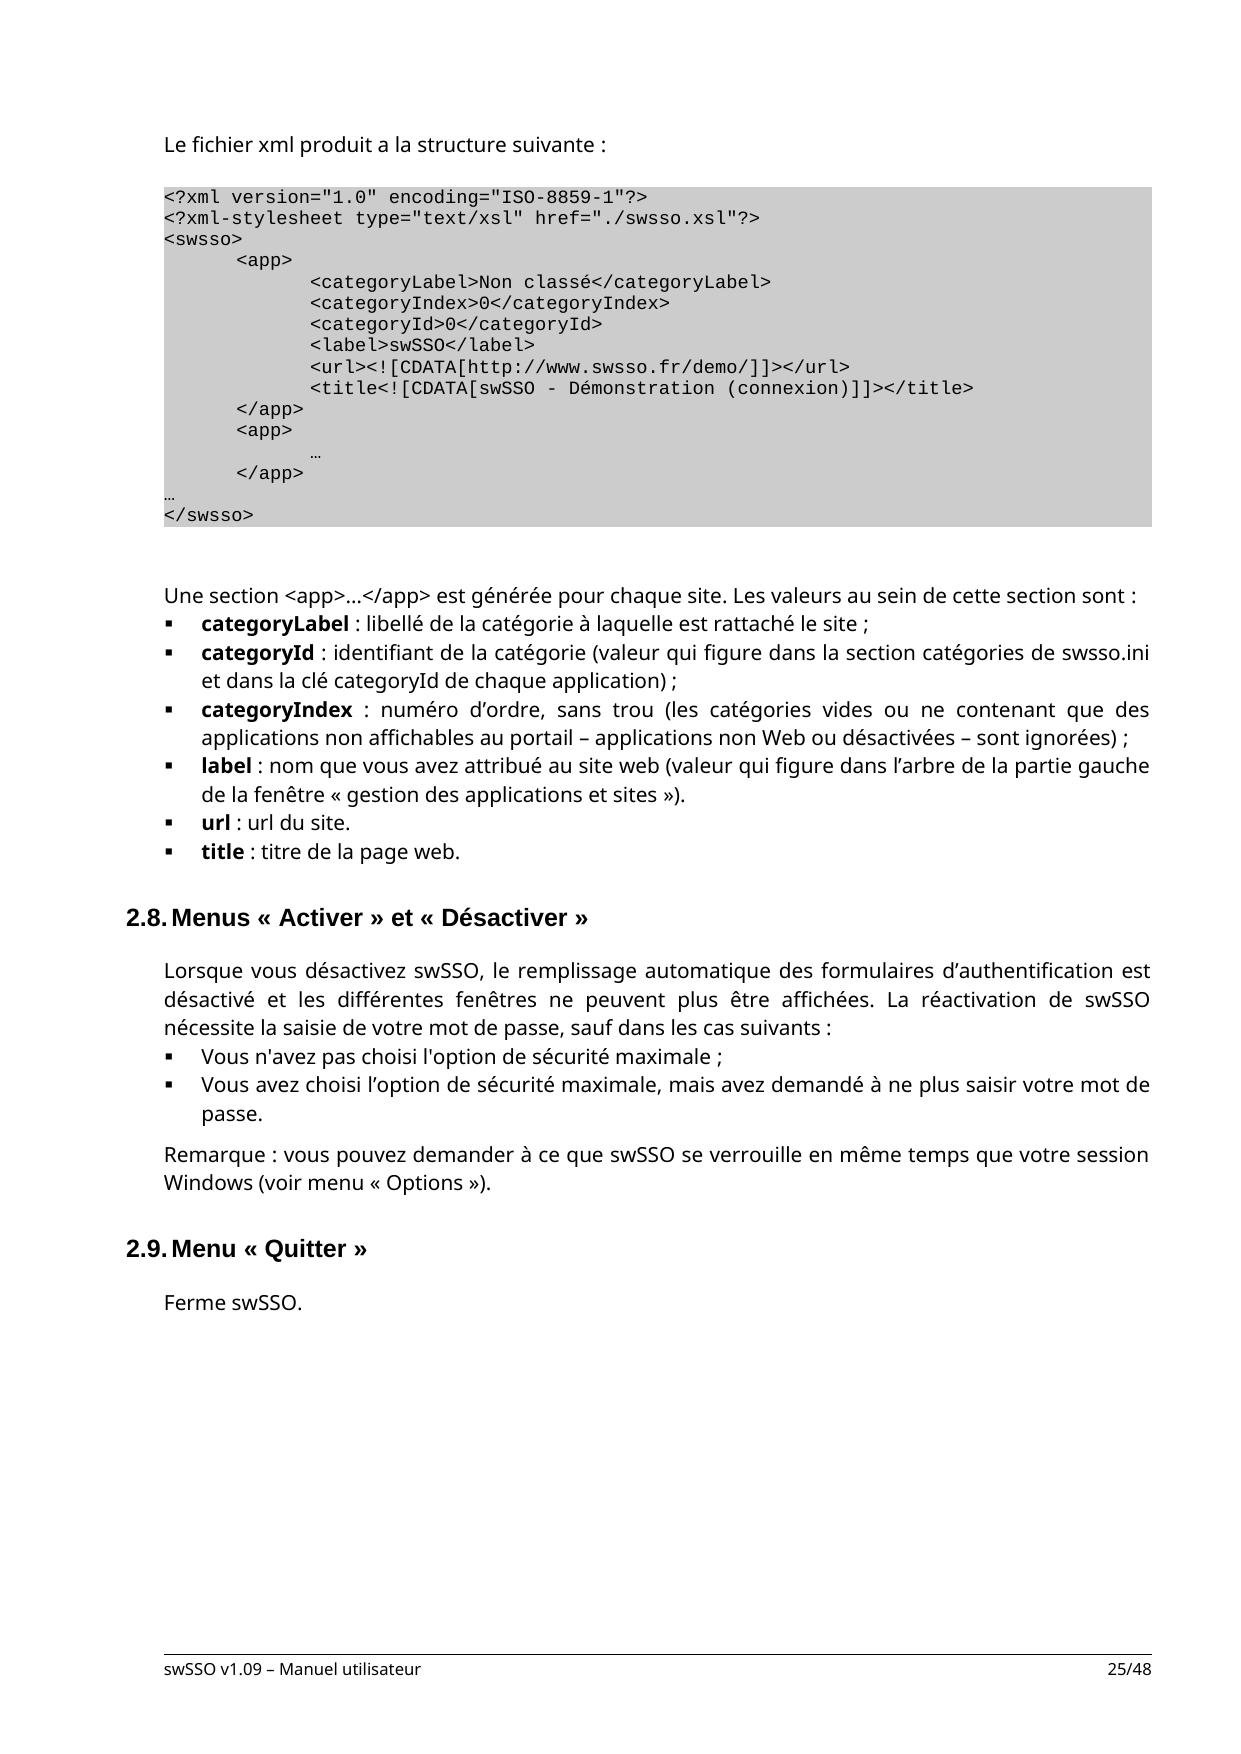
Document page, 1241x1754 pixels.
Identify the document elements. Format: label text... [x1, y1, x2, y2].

text </swsso> [164, 506, 1152, 527]
text Ferme swSSO. [164, 1288, 1152, 1316]
text <title<![CDATA[swSSO - Démonstration (connexion)]]></title> [164, 379, 1152, 400]
subtitle Menu « Quitter » [126, 1234, 1152, 1263]
text <categoryIndex>0</categoryIndex> [164, 294, 1152, 315]
list url : url du site. [164, 808, 1152, 837]
subtitle Menus « Activer » et « Désactiver » [126, 903, 1152, 932]
list categoryId : identifiant de la catégorie (valeur qui figure dans la section catégories de swsso.ini et dans la clé categoryId de chaque application) ; [164, 638, 1152, 695]
text <swsso> [164, 230, 1152, 251]
text … [164, 442, 1152, 464]
text … [164, 485, 1152, 506]
list label : nom que vous avez attribué au site web (valeur qui figure dans l’arbre de la partie gauche de la fenêtre « gestion des applications et sites »). [164, 752, 1152, 808]
text <?xml-stylesheet type="text/xsl" href="./swsso.xsl"?> [164, 209, 1152, 230]
text <categoryLabel>Non classé</categoryLabel> [164, 272, 1152, 294]
text Remarque : vous pouvez demander à ce que swSSO se verrouille en même temps que votre session Windows (voir menu « Options »). [164, 1140, 1152, 1197]
list title : titre de la page web. [164, 837, 1152, 865]
text Le fichier xml produit a la structure suivante : [164, 131, 1152, 159]
text Une section <app>…</app> est générée pour chaque site. Les valeurs au sein de cette section sont : [164, 581, 1152, 609]
text </app> [164, 464, 1152, 485]
list categoryLabel : libellé de la catégorie à laquelle est rattaché le site ; [164, 609, 1152, 638]
list categoryIndex : numéro d’ordre, sans trou (les catégories vides ou ne contenant que des applications non affichables au portail – applications non Web ou désactivées – sont ignorées) ; [164, 695, 1152, 752]
text <app> [164, 251, 1152, 272]
text Lorsque vous désactivez swSSO, le remplissage automatique des formulaires d’authentification est désactivé et les différentes fenêtres ne peuvent plus être affichées. La réactivation de swSSO nécessite la saisie de votre mot de passe, sauf dans les cas suivants : [164, 957, 1152, 1042]
text <?xml version="1.0" encoding="ISO-8859-1"?> [164, 187, 1152, 209]
list Vous n'avez pas choisi l'option de sécurité maximale ; [164, 1042, 1152, 1070]
text <url><![CDATA[http://www.swsso.fr/demo/]]></url> [164, 357, 1152, 379]
text <label>swSSO</label> [164, 336, 1152, 357]
text <categoryId>0</categoryId> [164, 315, 1152, 336]
text <app> [164, 421, 1152, 442]
text </app> [164, 400, 1152, 421]
list Vous avez choisi l’option de sécurité maximale, mais avez demandé à ne plus saisir votre mot de passe. [164, 1070, 1152, 1127]
